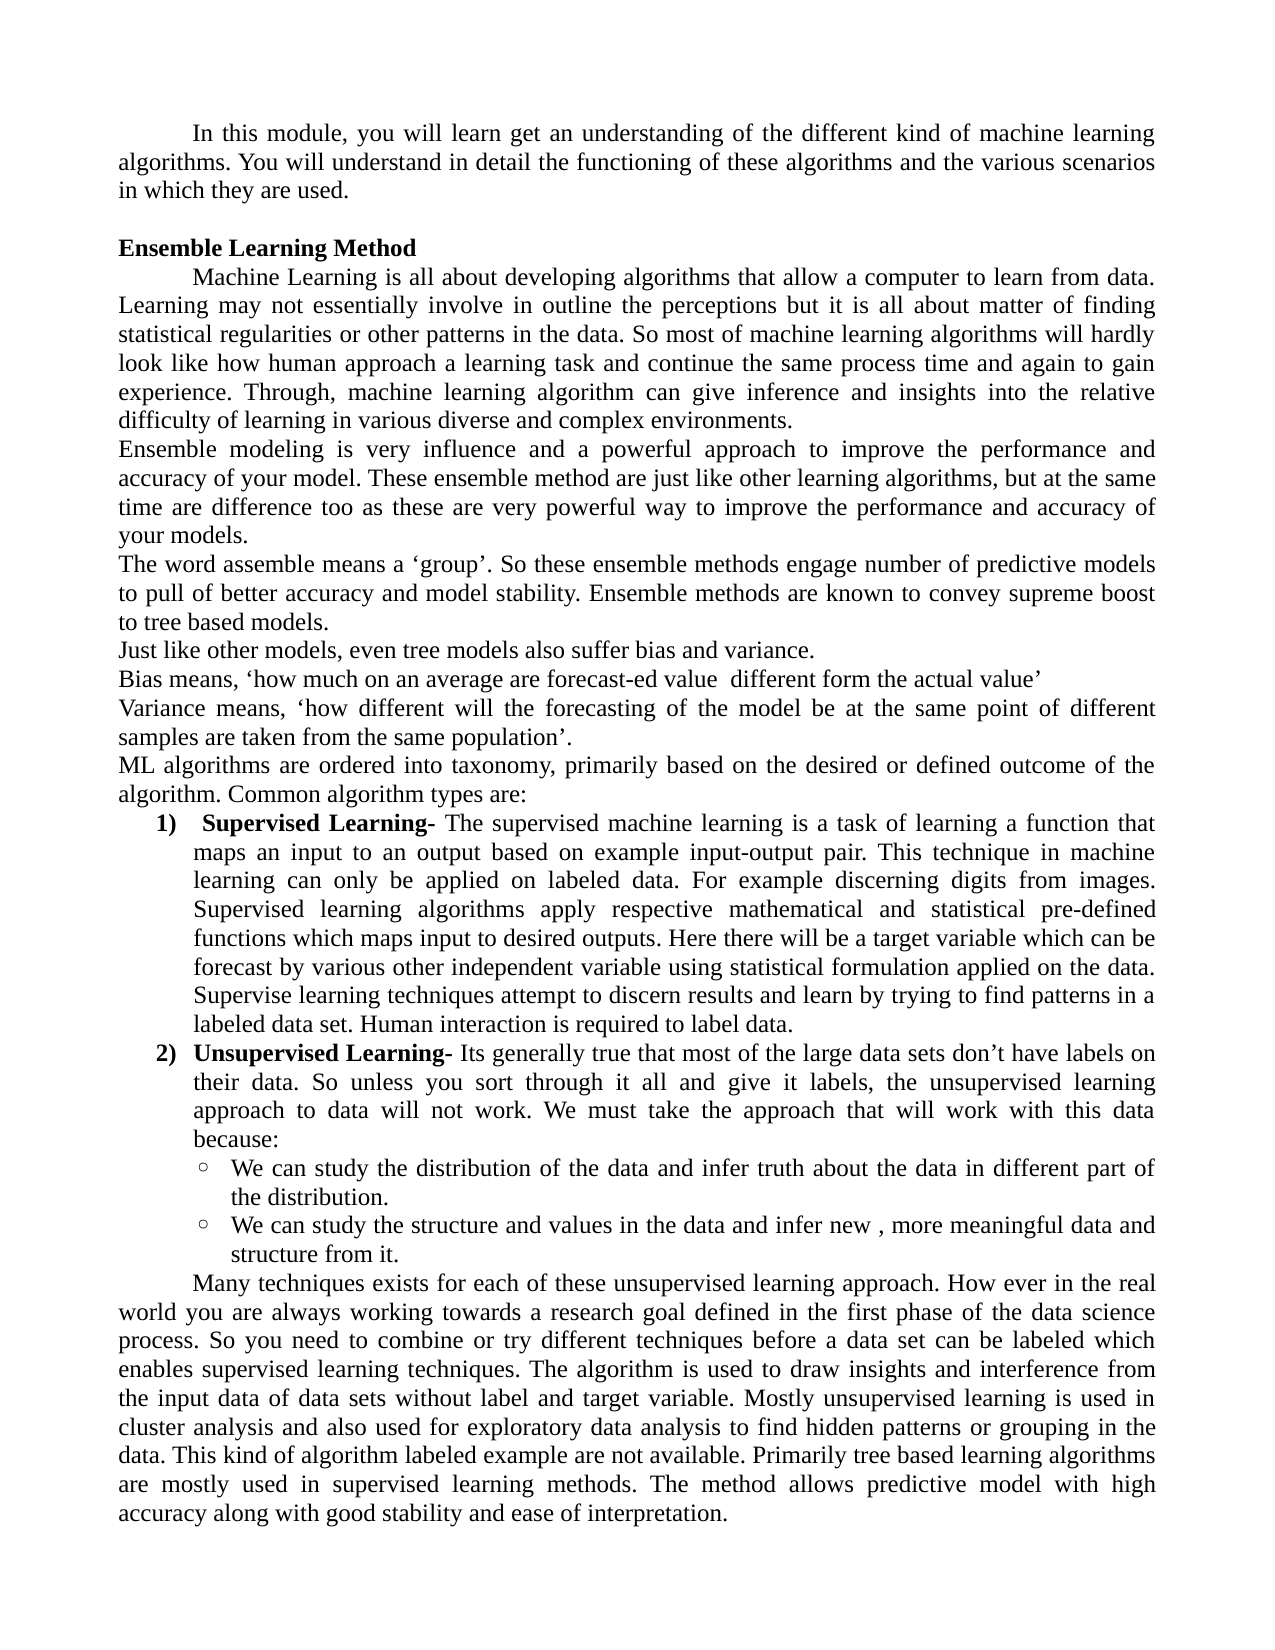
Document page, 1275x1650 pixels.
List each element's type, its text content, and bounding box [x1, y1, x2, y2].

text The word assemble means a ‘group’. So these ensemble methods engage number of predictive models to pull of better accuracy and model stability. Ensemble methods are known to convey supreme boost to tree based models. [118, 549, 1157, 636]
text Ensemble Learning Method [118, 233, 1157, 262]
list Unsupervised Learning- Its generally true that most of the large data sets don’t have labels on their data. So unless you sort through it all and give it labels, the unsupervised learning approach to data will not work. We must take the approach that will work with this data because: [156, 1038, 1157, 1153]
list We can study the distribution of the data and infer truth about the data in different part of the distribution. [193, 1153, 1157, 1211]
text In this module, you will learn get an understanding of the different kind of machine learning algorithms. You will understand in detail the functioning of these algorithms and the various scenarios in which they are used. [118, 118, 1157, 204]
list Supervised Learning- The supervised machine learning is a task of learning a function that maps an input to an output based on example input-output pair. This technique in machine learning can only be applied on labeled data. For example discerning digits from images. Supervised learning algorithms apply respective mathematical and statistical pre-defined functions which maps input to desired outputs. Here there will be a target variable which can be forecast by various other independent variable using statistical formulation applied on the data. Supervise learning techniques attempt to discern results and learn by trying to find patterns in a labeled data set. Human interaction is required to label data. [156, 808, 1157, 1038]
list We can study the structure and values in the data and infer new , more meaningful data and structure from it. [193, 1211, 1157, 1268]
text Ensemble modeling is very influence and a powerful approach to improve the performance and accuracy of your model. These ensemble method are just like other learning algorithms, but at the same time are difference too as these are very powerful way to improve the performance and accuracy of your models. [118, 434, 1157, 549]
text Bias means, ‘how much on an average are forecast-ed value different form the actual value’ [118, 664, 1157, 693]
text Many techniques exists for each of these unsupervised learning approach. How ever in the real world you are always working towards a research goal defined in the first phase of the data science process. So you need to combine or try different techniques before a data set can be labeled which enables supervised learning techniques. The algorithm is used to draw insights and interference from the input data of data sets without label and target variable. Mostly unsupervised learning is used in cluster analysis and also used for exploratory data analysis to find hidden patterns or grouping in the data. This kind of algorithm labeled example are not available. Primarily tree based learning algorithms are mostly used in supervised learning methods. The method allows predictive model with high accuracy along with good stability and ease of interpretation. [118, 1268, 1157, 1527]
text Machine Learning is all about developing algorithms that allow a computer to learn from data. Learning may not essentially involve in outline the perceptions but it is all about matter of finding statistical regularities or other patterns in the data. So most of machine learning algorithms will hardly look like how human approach a learning task and continue the same process time and again to gain experience. Through, machine learning algorithm can give inference and insights into the relative difficulty of learning in various diverse and complex environments. [118, 262, 1157, 434]
text Variance means, ‘how different will the forecasting of the model be at the same point of different samples are taken from the same population’. [118, 693, 1157, 751]
text Just like other models, even tree models also suffer bias and variance. [118, 636, 1157, 664]
text ML algorithms are ordered into taxonomy, primarily based on the desired or defined outcome of the algorithm. Common algorithm types are: [118, 751, 1157, 808]
